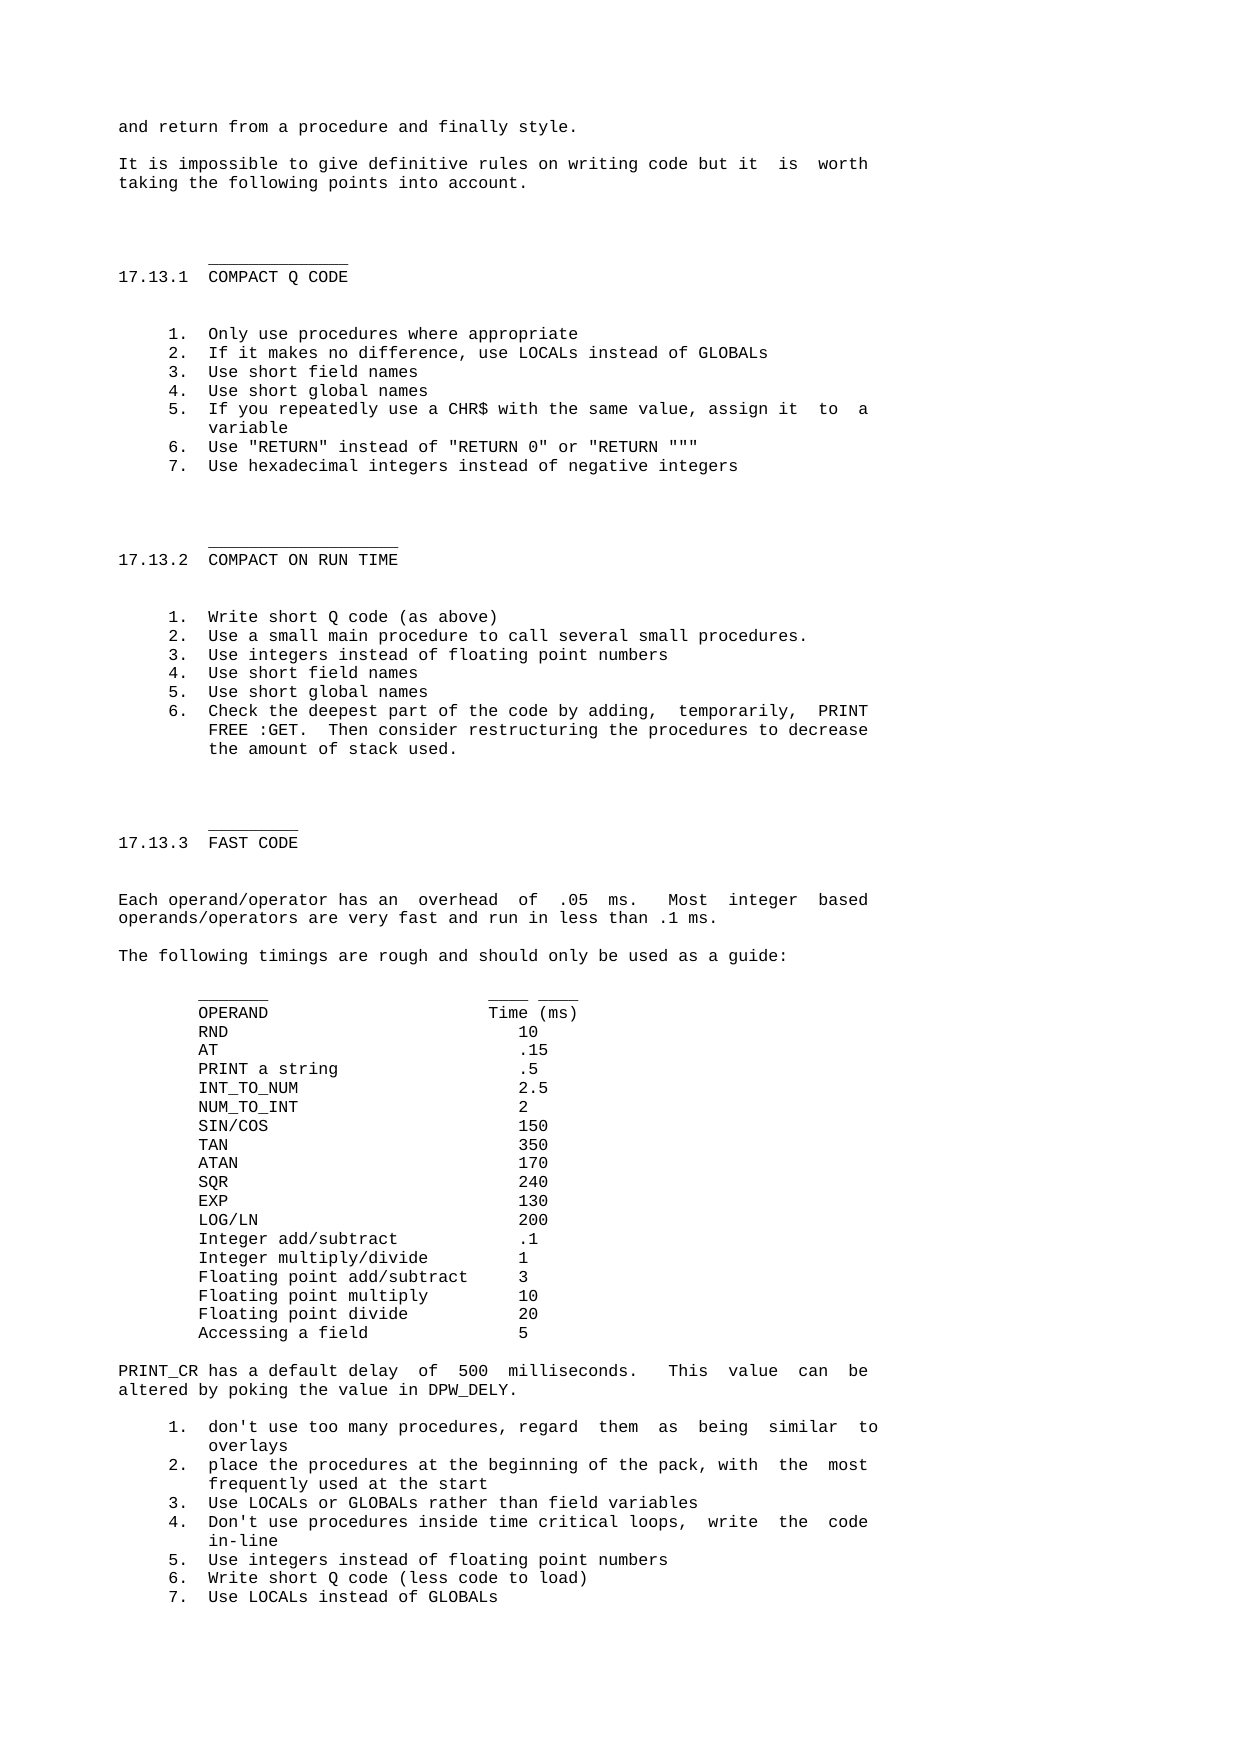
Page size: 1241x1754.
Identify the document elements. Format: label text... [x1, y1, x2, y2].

text 3. Use integers instead of floating point numbers [118, 646, 1122, 665]
text Integer multiply/divide 1 [118, 1249, 1122, 1268]
text 2. If it makes no difference, use LOCALs instead of GLOBALs [118, 344, 1122, 363]
text altered by poking the value in DPW_DELY. [118, 1381, 1122, 1400]
text PRINT a string .5 [118, 1061, 1122, 1080]
text Floating point divide 20 [118, 1306, 1122, 1325]
text overlays [118, 1438, 1122, 1457]
text 1. Write short Q code (as above) [118, 608, 1122, 627]
text SQR 240 [118, 1174, 1122, 1193]
text 4. Use short field names [118, 665, 1122, 684]
text variable [118, 420, 1122, 439]
text 6. Use "RETURN" instead of "RETURN 0" or "RETURN """ [118, 439, 1122, 457]
text and return from a procedure and finally style. [118, 118, 1122, 137]
text TAN 350 [118, 1136, 1122, 1155]
text frequently used at the start [118, 1476, 1122, 1494]
text OPERAND Time (ms) [118, 1004, 1122, 1023]
text in-line [118, 1532, 1122, 1551]
text 4. Use short global names [118, 382, 1122, 401]
text LOG/LN 200 [118, 1212, 1122, 1231]
text NUM_TO_INT 2 [118, 1098, 1122, 1117]
text SIN/COS 150 [118, 1117, 1122, 1136]
text _________ [118, 816, 1122, 834]
text operands/operators are very fast and run in less than .1 ms. [118, 910, 1122, 929]
text 2. place the procedures at the beginning of the pack, with the most [118, 1457, 1122, 1476]
text 3. Use LOCALs or GLOBALs rather than field variables [118, 1494, 1122, 1513]
text ___________________ [118, 533, 1122, 552]
text The following timings are rough and should only be used as a guide: [118, 948, 1122, 967]
text PRINT_CR has a default delay of 500 milliseconds. This value can be [118, 1362, 1122, 1381]
text _______ ____ ____ [118, 985, 1122, 1004]
text 7. Use hexadecimal integers instead of negative integers [118, 457, 1122, 476]
text 6. Write short Q code (less code to load) [118, 1570, 1122, 1589]
text FREE :GET. Then consider restructuring the procedures to decrease [118, 721, 1122, 740]
text INT_TO_NUM 2.5 [118, 1080, 1122, 1098]
text ATAN 170 [118, 1155, 1122, 1174]
text 2. Use a small main procedure to call several small procedures. [118, 627, 1122, 646]
text Floating point multiply 10 [118, 1287, 1122, 1306]
text 3. Use short field names [118, 363, 1122, 382]
text Accessing a field 5 [118, 1325, 1122, 1344]
text 5. Use short global names [118, 684, 1122, 703]
text It is impossible to give definitive rules on writing code but it is worth [118, 156, 1122, 175]
text EXP 130 [118, 1193, 1122, 1212]
text 5. Use integers instead of floating point numbers [118, 1551, 1122, 1570]
text 17.13.1 COMPACT Q CODE [118, 269, 1122, 288]
text Floating point add/subtract 3 [118, 1268, 1122, 1287]
text 6. Check the deepest part of the code by adding, temporarily, PRINT [118, 703, 1122, 721]
text 5. If you repeatedly use a CHR$ with the same value, assign it to a [118, 401, 1122, 420]
text RND 10 [118, 1023, 1122, 1042]
text the amount of stack used. [118, 740, 1122, 759]
text 4. Don't use procedures inside time critical loops, write the code [118, 1513, 1122, 1532]
text 1. don't use too many procedures, regard them as being similar to [118, 1419, 1122, 1438]
text Each operand/operator has an overhead of .05 ms. Most integer based [118, 891, 1122, 910]
text Integer add/subtract .1 [118, 1231, 1122, 1249]
text 1. Only use procedures where appropriate [118, 326, 1122, 344]
text ______________ [118, 250, 1122, 269]
text AT .15 [118, 1042, 1122, 1061]
text 17.13.3 FAST CODE [118, 834, 1122, 853]
text taking the following points into account. [118, 175, 1122, 193]
text 17.13.2 COMPACT ON RUN TIME [118, 552, 1122, 571]
text 7. Use LOCALs instead of GLOBALs [118, 1589, 1122, 1608]
